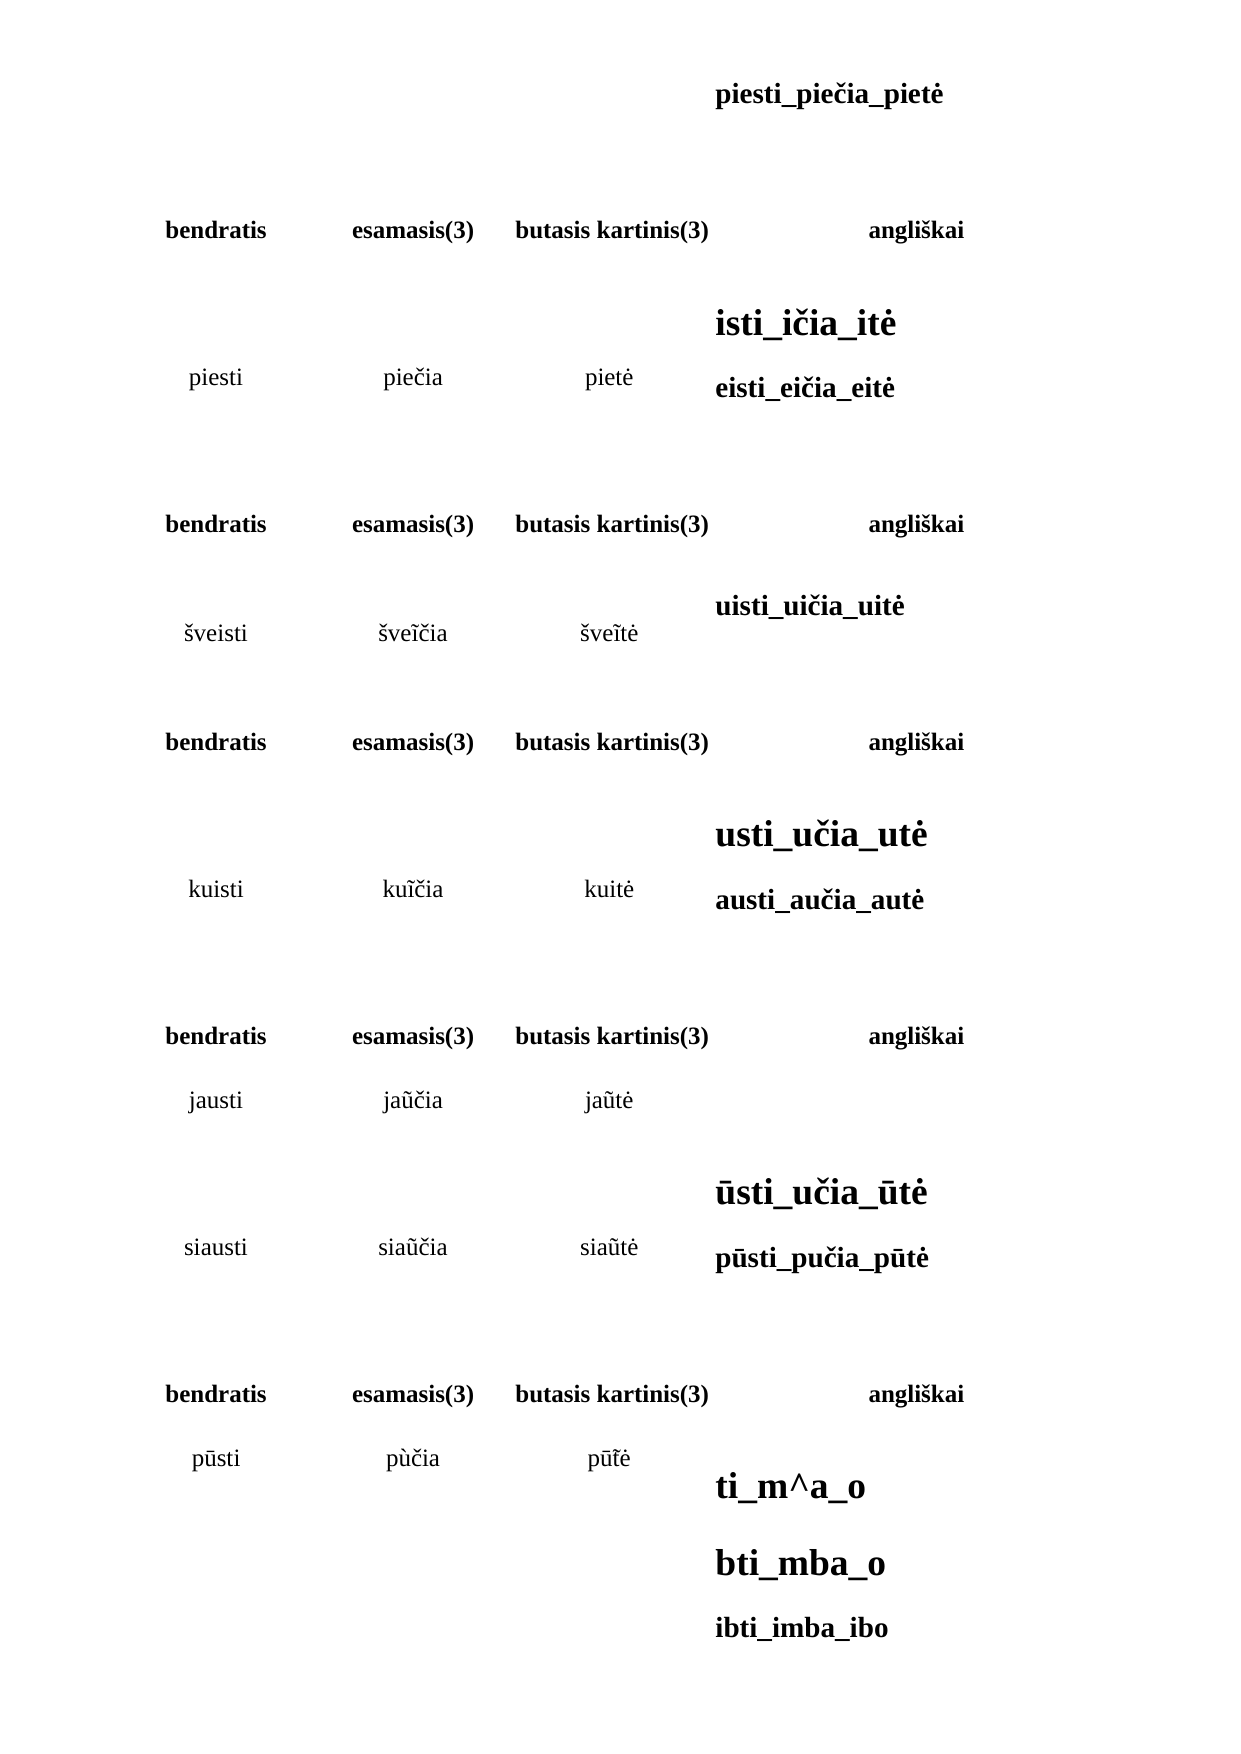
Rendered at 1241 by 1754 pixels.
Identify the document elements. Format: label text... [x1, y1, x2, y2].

table_cell esamasis(3) [314, 1376, 512, 1440]
table_cell pùčia [314, 1440, 512, 1659]
table_cell siaũčia [314, 1146, 512, 1376]
table_cell piečia [314, 277, 512, 506]
table_cell siausti [118, 1146, 313, 1376]
table_cell esamasis(3) [314, 1018, 512, 1082]
table_cell angliškai [712, 213, 1120, 277]
table_cell [512, 59, 712, 212]
table_cell butasis kartinis(3) [512, 1376, 712, 1440]
table_cell usti_učia_utė austi_aučia_autė [712, 788, 1120, 1018]
table_cell [118, 59, 313, 212]
table_cell bendratis [118, 506, 313, 571]
table_cell kuitė [512, 788, 712, 1018]
table_cell bendratis [118, 1018, 313, 1082]
table_cell [712, 1082, 1120, 1146]
table_cell šveĩčia [314, 571, 512, 724]
table_cell piesti [118, 277, 313, 506]
table_cell esamasis(3) [314, 724, 512, 788]
table_cell [314, 59, 512, 212]
table_cell ti_m^a_o bti_mba_o ibti_imba_ibo [712, 1440, 1120, 1659]
table_cell uisti_uičia_uitė [712, 571, 1120, 724]
table_cell ūsti_učia_ūtė pūsti_pučia_pūtė [712, 1146, 1120, 1376]
table_cell angliškai [712, 724, 1120, 788]
table_cell esamasis(3) [314, 213, 512, 277]
table_cell kuisti [118, 788, 313, 1018]
table_cell angliškai [712, 1376, 1120, 1440]
table_cell piesti_piečia_pietė [712, 59, 1120, 212]
table_cell bendratis [118, 1376, 313, 1440]
table_cell siaũtė [512, 1146, 712, 1376]
table_cell pūsti [118, 1440, 313, 1659]
table_cell butasis kartinis(3) [512, 724, 712, 788]
table_cell angliškai [712, 1018, 1120, 1082]
table_cell šveisti [118, 571, 313, 724]
table_cell kuĩčia [314, 788, 512, 1018]
table_cell pū̃tė [512, 1440, 712, 1659]
table_cell isti_ičia_itė eisti_eičia_eitė [712, 277, 1120, 506]
table_cell jaũčia [314, 1082, 512, 1146]
table_cell bendratis [118, 724, 313, 788]
table_cell pietė [512, 277, 712, 506]
table_cell bendratis [118, 213, 313, 277]
table_cell angliškai [712, 506, 1120, 571]
table_cell butasis kartinis(3) [512, 506, 712, 571]
table_cell butasis kartinis(3) [512, 213, 712, 277]
table_cell butasis kartinis(3) [512, 1018, 712, 1082]
table_cell šveĩtė [512, 571, 712, 724]
table_cell jaũtė [512, 1082, 712, 1146]
table_cell jausti [118, 1082, 313, 1146]
table_cell esamasis(3) [314, 506, 512, 571]
